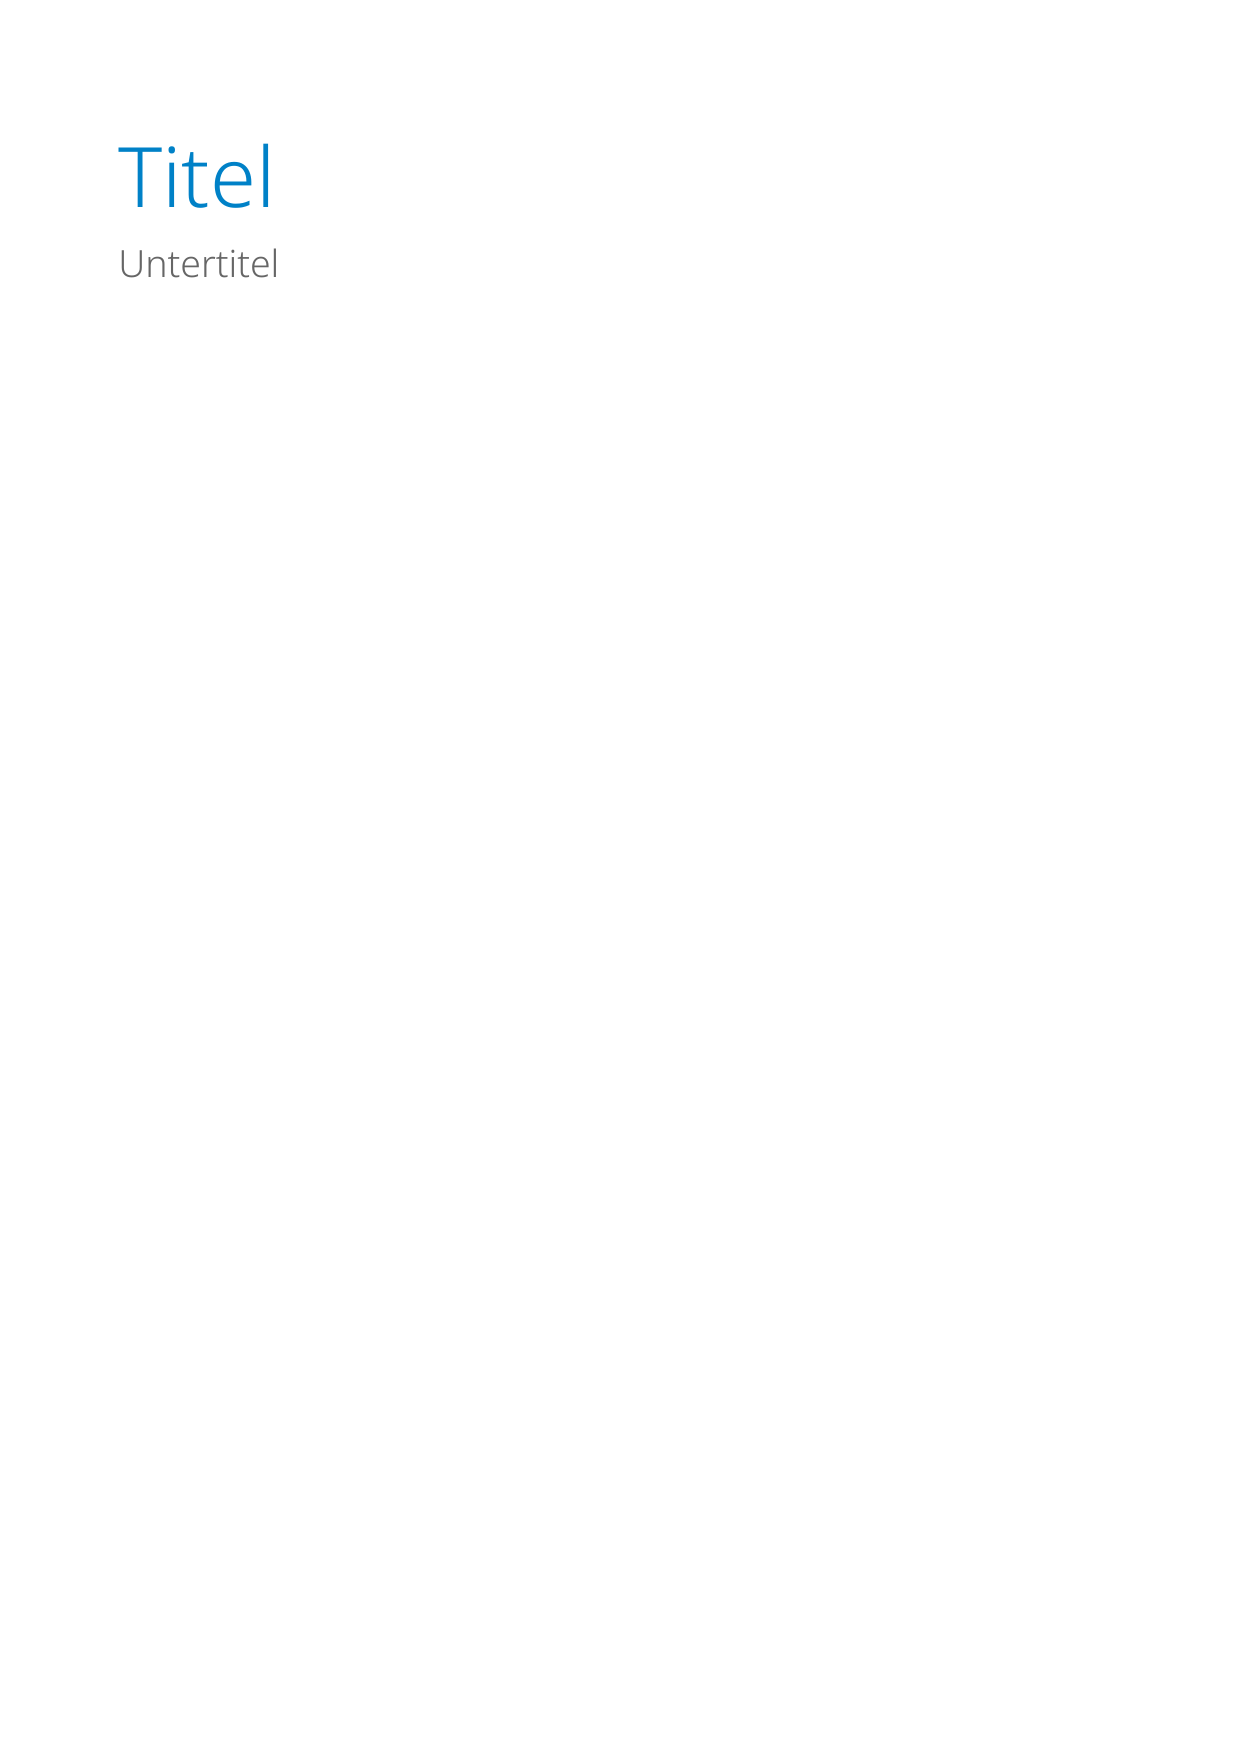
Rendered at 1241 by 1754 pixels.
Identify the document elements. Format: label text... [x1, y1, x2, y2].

subtitle Untertitel [118, 237, 1122, 288]
title Titel [118, 118, 1122, 232]
